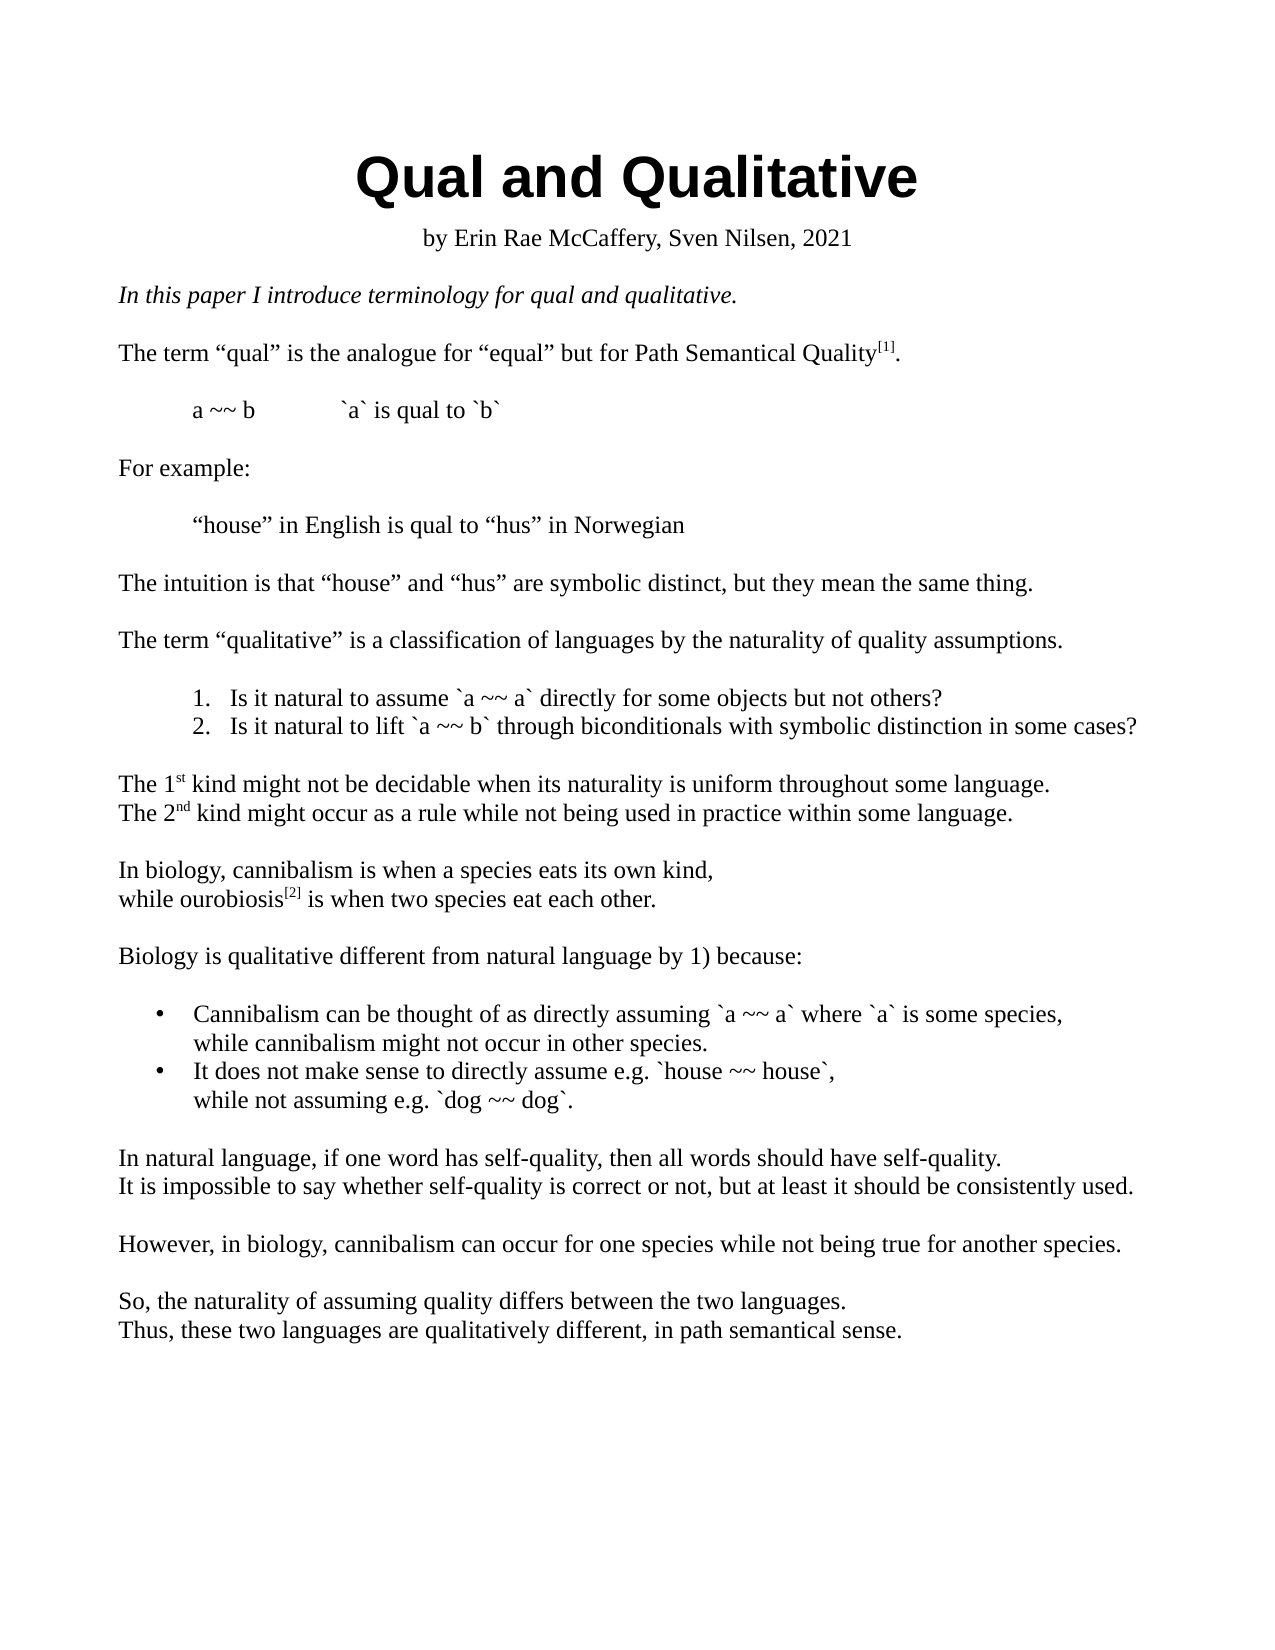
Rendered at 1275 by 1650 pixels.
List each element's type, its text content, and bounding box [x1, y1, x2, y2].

text In natural language, if one word has self-quality, then all words should have self-quality. [118, 1143, 1157, 1171]
text The 1st kind might not be decidable when its naturality is uniform throughout some language. [118, 769, 1157, 798]
text The term “qualitative” is a classification of languages by the naturality of quality assumptions. [118, 625, 1157, 654]
text In this paper I introduce terminology for qual and qualitative. [118, 280, 1157, 309]
title Qual and Qualitative [118, 143, 1157, 210]
text It is impossible to say whether self-quality is correct or not, but at least it should be consistently used. [118, 1171, 1157, 1200]
text However, in biology, cannibalism can occur for one species while not being true for another species. [118, 1229, 1157, 1258]
text The 2nd kind might occur as a rule while not being used in practice within some language. [118, 798, 1157, 826]
list Is it natural to lift `a ~~ b` through biconditionals with symbolic distinction in some cases? [192, 711, 1157, 740]
text Biology is qualitative different from natural language by 1) because: [118, 941, 1157, 970]
text Thus, these two languages are qualitatively different, in path semantical sense. [118, 1315, 1157, 1344]
text a ~~ b `a` is qual to `b` [118, 395, 1157, 424]
list Is it natural to assume `a ~~ a` directly for some objects but not others? [192, 683, 1157, 711]
list while not assuming e.g. `dog ~~ dog`. [156, 1085, 1157, 1114]
text “house” in English is qual to “hus” in Norwegian [118, 510, 1157, 539]
text by Erin Rae McCaffery, Sven Nilsen, 2021 [118, 223, 1157, 251]
text So, the naturality of assuming quality differs between the two languages. [118, 1286, 1157, 1315]
text The intuition is that “house” and “hus” are symbolic distinct, but they mean the same thing. [118, 568, 1157, 596]
text The term “qual” is the analogue for “equal” but for Path Semantical Quality[1]. [118, 338, 1157, 366]
list It does not make sense to directly assume e.g. `house ~~ house`, [156, 1056, 1157, 1085]
list Cannibalism can be thought of as directly assuming `a ~~ a` where `a` is some species, while cannibalism might not occur in other species. [156, 999, 1157, 1056]
text In biology, cannibalism is when a species eats its own kind, while ourobiosis[2] is when two species eat each other. [118, 855, 1157, 913]
text For example: [118, 453, 1157, 481]
